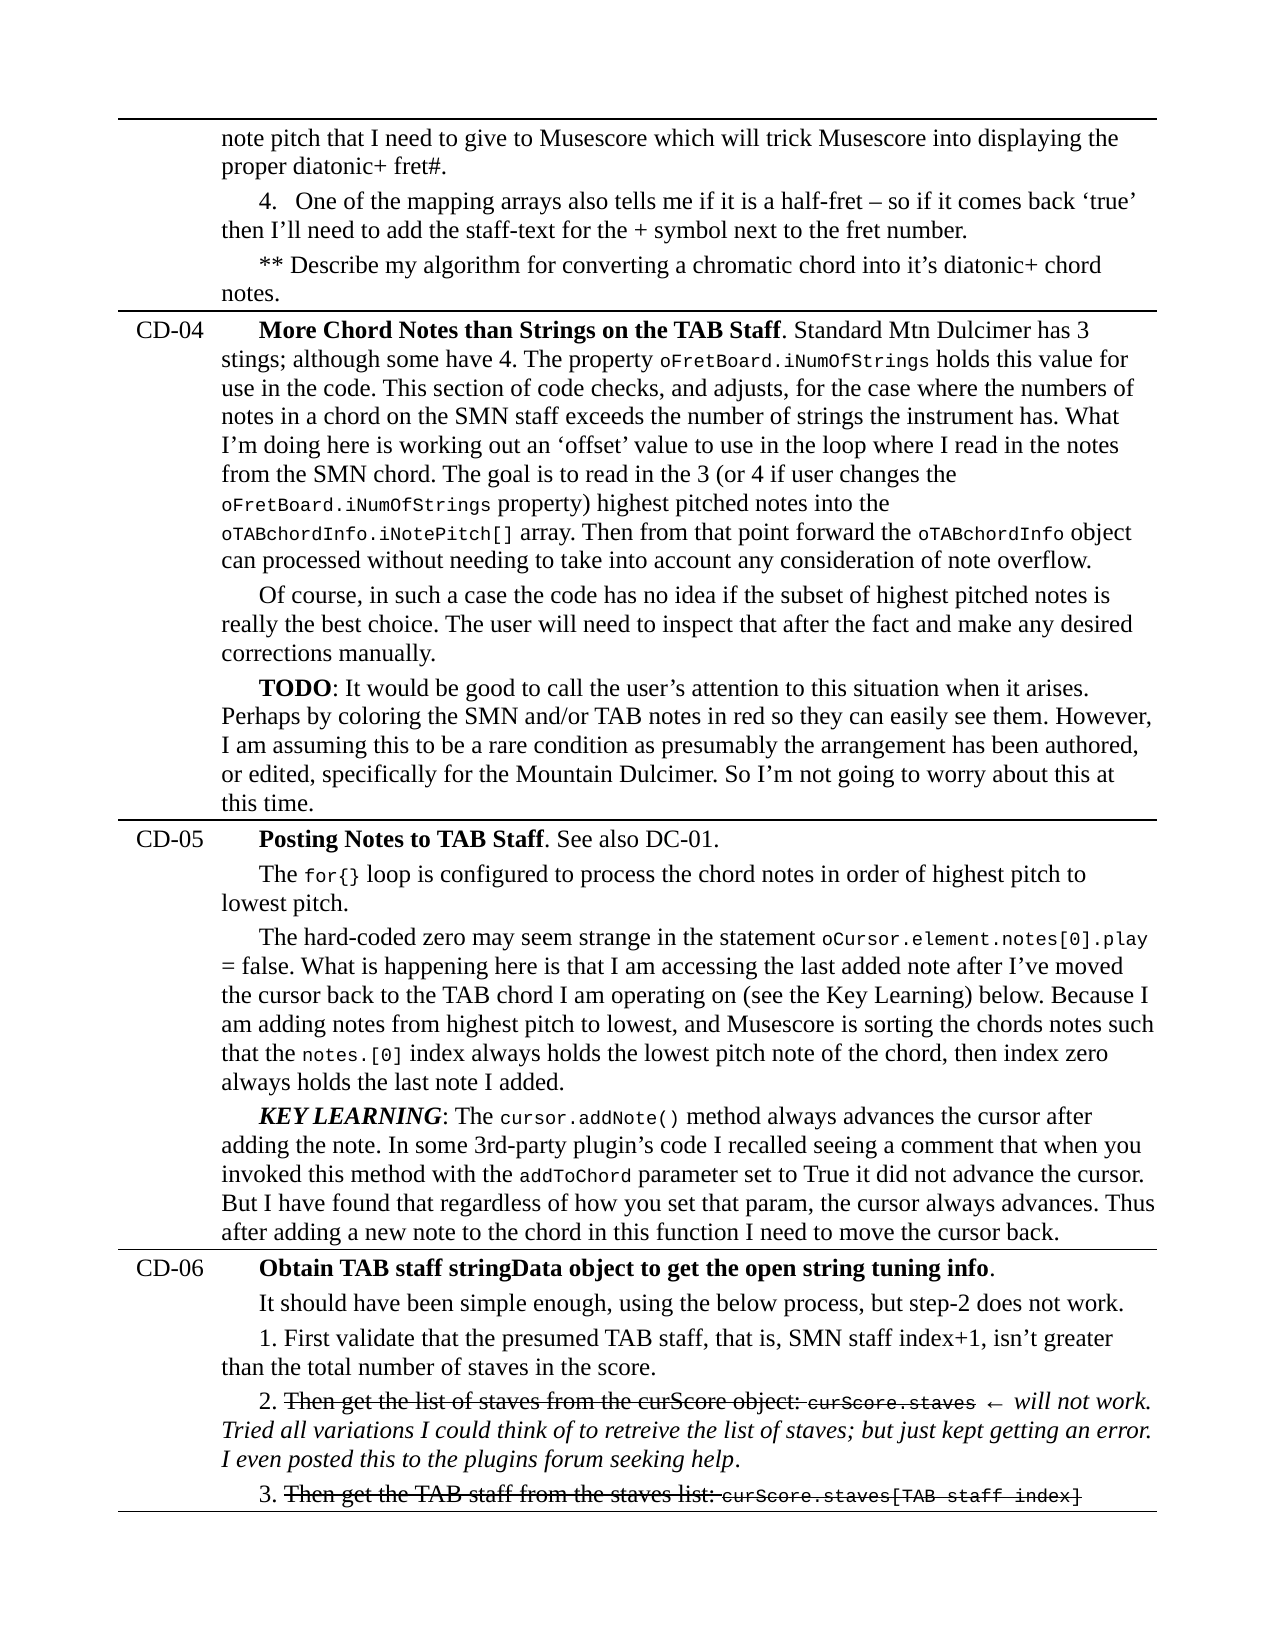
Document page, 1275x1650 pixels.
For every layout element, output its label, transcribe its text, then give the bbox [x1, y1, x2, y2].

table_cell CD-04 [118, 312, 221, 819]
table_cell CD-05 [118, 821, 221, 1249]
table_cell note pitch that I need to give to Musescore which will trick Musescore into displaying the proper diatonic+ fret#. 4. One of the mapping arrays also tells me if it is a half-fret – so if it comes back ‘true’ then I’ll need to add the staff-text for the + symbol next to the fret number. ** Describe my algorithm for converting a chromatic chord into it’s diatonic+ chord notes. [221, 120, 1157, 310]
table_cell Obtain TAB staff stringData object to get the open string tuning info. It should have been simple enough, using the below process, but step-2 does not work. 1. First validate that the presumed TAB staff, that is, SMN staff index+1, isn’t greater than the total number of staves in the score. 2. Then get the list of staves from the curScore object: curScore.staves ← will not work. Tried all variations I could think of to retreive the list of staves; but just kept getting an error. I even posted this to the plugins forum seeking help. 3. Then get the TAB staff from the staves list: curScore.staves[TAB staff index] [221, 1250, 1157, 1511]
table_cell [118, 120, 221, 310]
table_cell More Chord Notes than Strings on the TAB Staff. Standard Mtn Dulcimer has 3 stings; although some have 4. The property oFretBoard.iNumOfStrings holds this value for use in the code. This section of code checks, and adjusts, for the case where the numbers of notes in a chord on the SMN staff exceeds the number of strings the instrument has. What I’m doing here is working out an ‘offset’ value to use in the loop where I read in the notes from the SMN chord. The goal is to read in the 3 (or 4 if user changes the oFretBoard.iNumOfStrings property) highest pitched notes into the oTABchordInfo.iNotePitch[] array. Then from that point forward the oTABchordInfo object can processed without needing to take into account any consideration of note overflow. Of course, in such a case the code has no idea if the subset of highest pitched notes is really the best choice. The user will need to inspect that after the fact and make any desired corrections manually. TODO: It would be good to call the user’s attention to this situation when it arises. Perhaps by coloring the SMN and/or TAB notes in red so they can easily see them. However, I am assuming this to be a rare condition as presumably the arrangement has been authored, or edited, specifically for the Mountain Dulcimer. So I’m not going to worry about this at this time. [221, 312, 1157, 819]
table_cell CD-06 [118, 1250, 221, 1511]
table_cell Posting Notes to TAB Staff. See also DC-01. The for{} loop is configured to process the chord notes in order of highest pitch to lowest pitch. The hard-coded zero may seem strange in the statement oCursor.element.notes[0].play = false. What is happening here is that I am accessing the last added note after I’ve moved the cursor back to the TAB chord I am operating on (see the Key Learning) below. Because I am adding notes from highest pitch to lowest, and Musescore is sorting the chords notes such that the notes.[0] index always holds the lowest pitch note of the chord, then index zero always holds the last note I added. KEY LEARNING: The cursor.addNote() method always advances the cursor after adding the note. In some 3rd-party plugin’s code I recalled seeing a comment that when you invoked this method with the addToChord parameter set to True it did not advance the cursor. But I have found that regardless of how you set that param, the cursor always advances. Thus after adding a new note to the chord in this function I need to move the cursor back. [221, 821, 1157, 1249]
